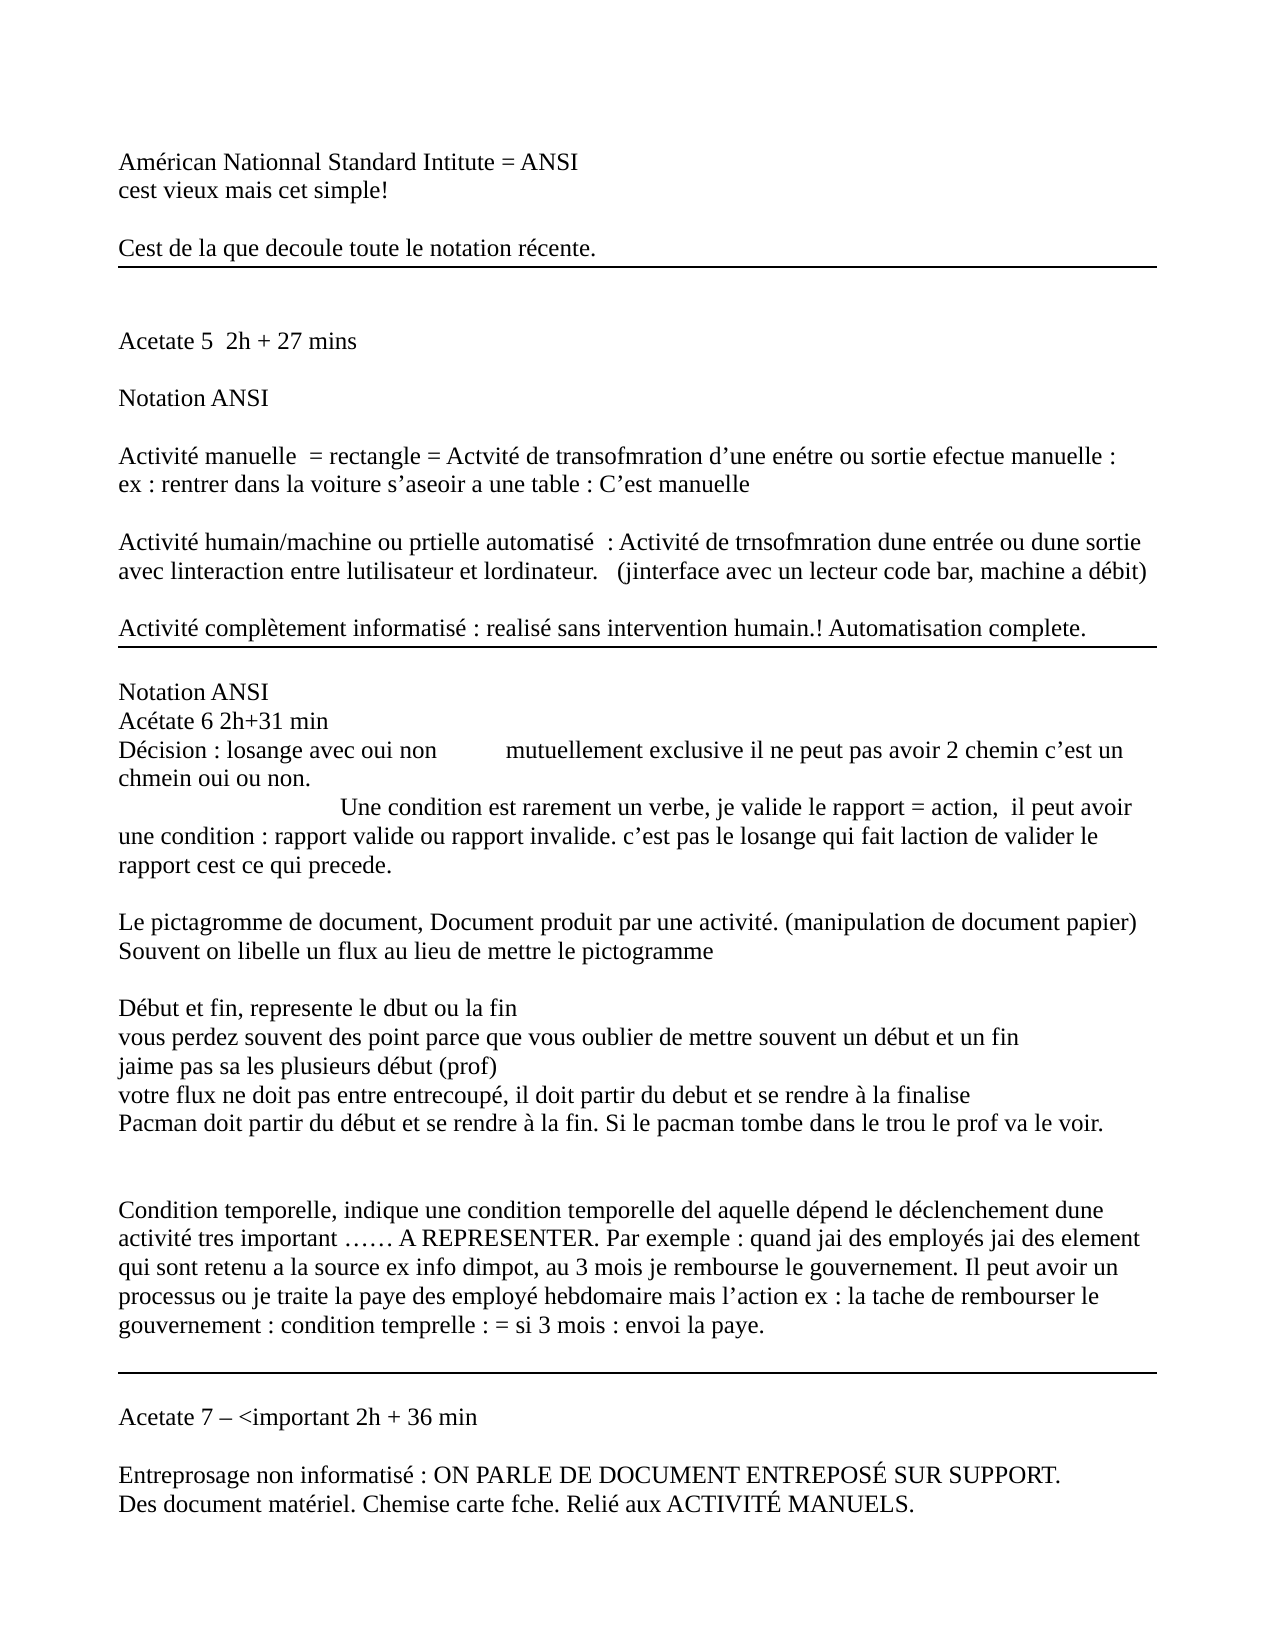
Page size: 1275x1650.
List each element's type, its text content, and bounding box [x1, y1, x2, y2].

text Activité humain/machine ou prtielle automatisé : Activité de trnsofmration dune entrée ou dune sortie avec linteraction entre lutilisateur et lordinateur. (jinterface avec un lecteur code bar, machine a débit) [118, 527, 1157, 584]
text Des document matériel. Chemise carte fche. Relié aux ACTIVITÉ MANUELS. [118, 1489, 1157, 1517]
text Notation ANSI [118, 383, 1157, 412]
text Début et fin, represente le dbut ou la fin [118, 993, 1157, 1022]
text Américan Nationnal Standard Intitute = ANSI [118, 147, 1157, 176]
text Condition temporelle, indique une condition temporelle del aquelle dépend le déclenchement dune activité tres important …… A REPRESENTER. Par exemple : quand jai des employés jai des element qui sont retenu a la source ex info dimpot, au 3 mois je rembourse le gouvernement. Il peut avoir un processus ou je traite la paye des employé hebdomaire mais l’action ex : la tache de rembourser le gouvernement : condition temprelle : = si 3 mois : envoi la paye. [118, 1195, 1157, 1338]
text Souvent on libelle un flux au lieu de mettre le pictogramme [118, 936, 1157, 965]
text vous perdez souvent des point parce que vous oublier de mettre souvent un début et un fin [118, 1022, 1157, 1051]
text Le pictagromme de document, Document produit par une activité. (manipulation de document papier) [118, 907, 1157, 936]
text Acetate 5 2h + 27 mins [118, 326, 1157, 354]
text Une condition est rarement un verbe, je valide le rapport = action, il peut avoir une condition : rapport valide ou rapport invalide. c’est pas le losange qui fait laction de valider le rapport cest ce qui precede. [118, 792, 1157, 878]
text Pacman doit partir du début et se rendre à la fin. Si le pacman tombe dans le trou le prof va le voir. [118, 1108, 1157, 1137]
text Activité complètement informatisé : realisé sans intervention humain.! Automatisation complete. [118, 613, 1157, 646]
text Activité manuelle = rectangle = Actvité de transofmration d’une enétre ou sortie efectue manuelle : ex : rentrer dans la voiture s’aseoir a une table : C’est manuelle [118, 441, 1157, 498]
text Cest de la que decoule toute le notation récente. [118, 233, 1157, 266]
text cest vieux mais cet simple! [118, 176, 1157, 204]
text Acetate 7 – <important 2h + 36 min [118, 1402, 1157, 1431]
text Acétate 6 2h+31 min [118, 706, 1157, 735]
text Décision : losange avec oui non mutuellement exclusive il ne peut pas avoir 2 chemin c’est un chmein oui ou non. [118, 735, 1157, 792]
text Notation ANSI [118, 677, 1157, 706]
text Entreprosage non informatisé : ON PARLE DE DOCUMENT ENTREPOSÉ SUR SUPPORT. [118, 1460, 1157, 1489]
text votre flux ne doit pas entre entrecoupé, il doit partir du debut et se rendre à la finalise [118, 1080, 1157, 1108]
text jaime pas sa les plusieurs début (prof) [118, 1051, 1157, 1080]
